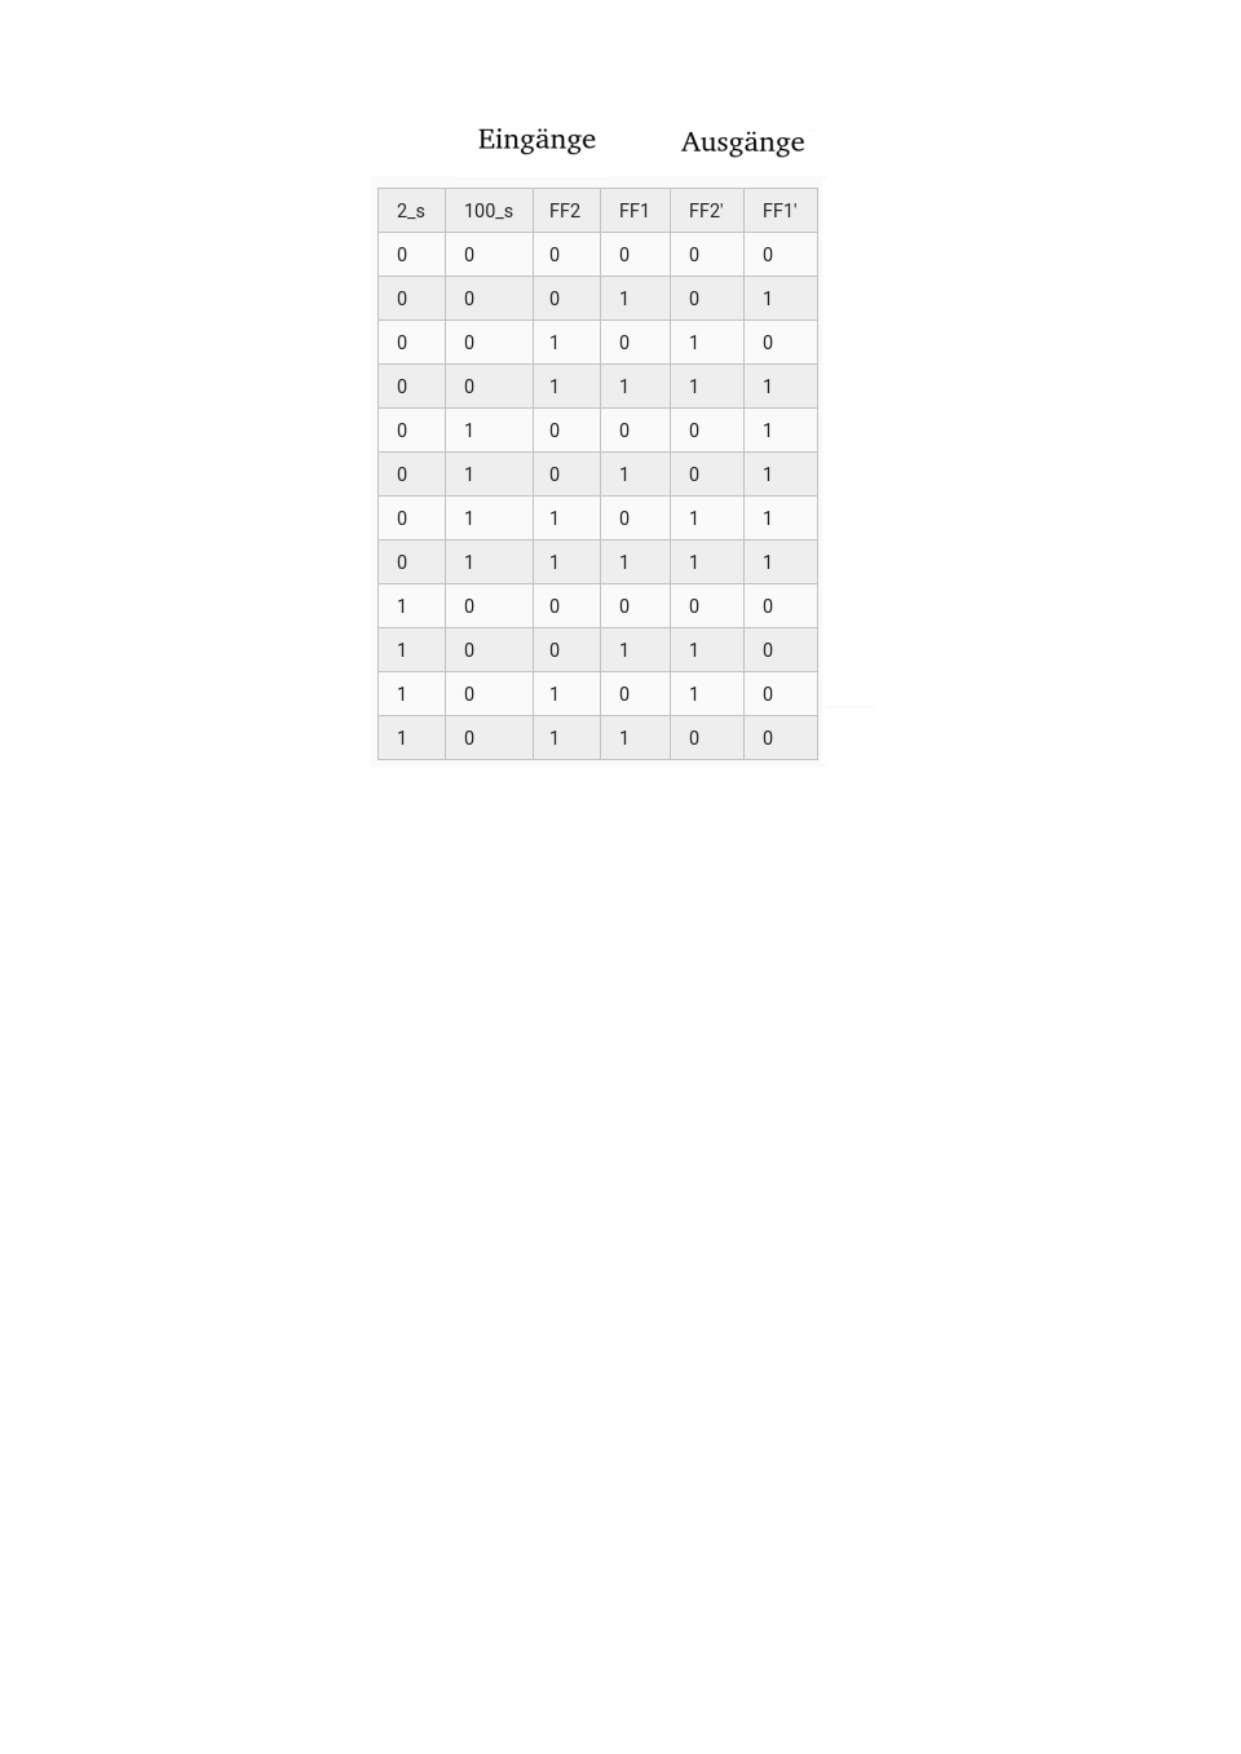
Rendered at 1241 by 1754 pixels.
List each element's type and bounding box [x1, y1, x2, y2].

picture [366, 118, 874, 772]
